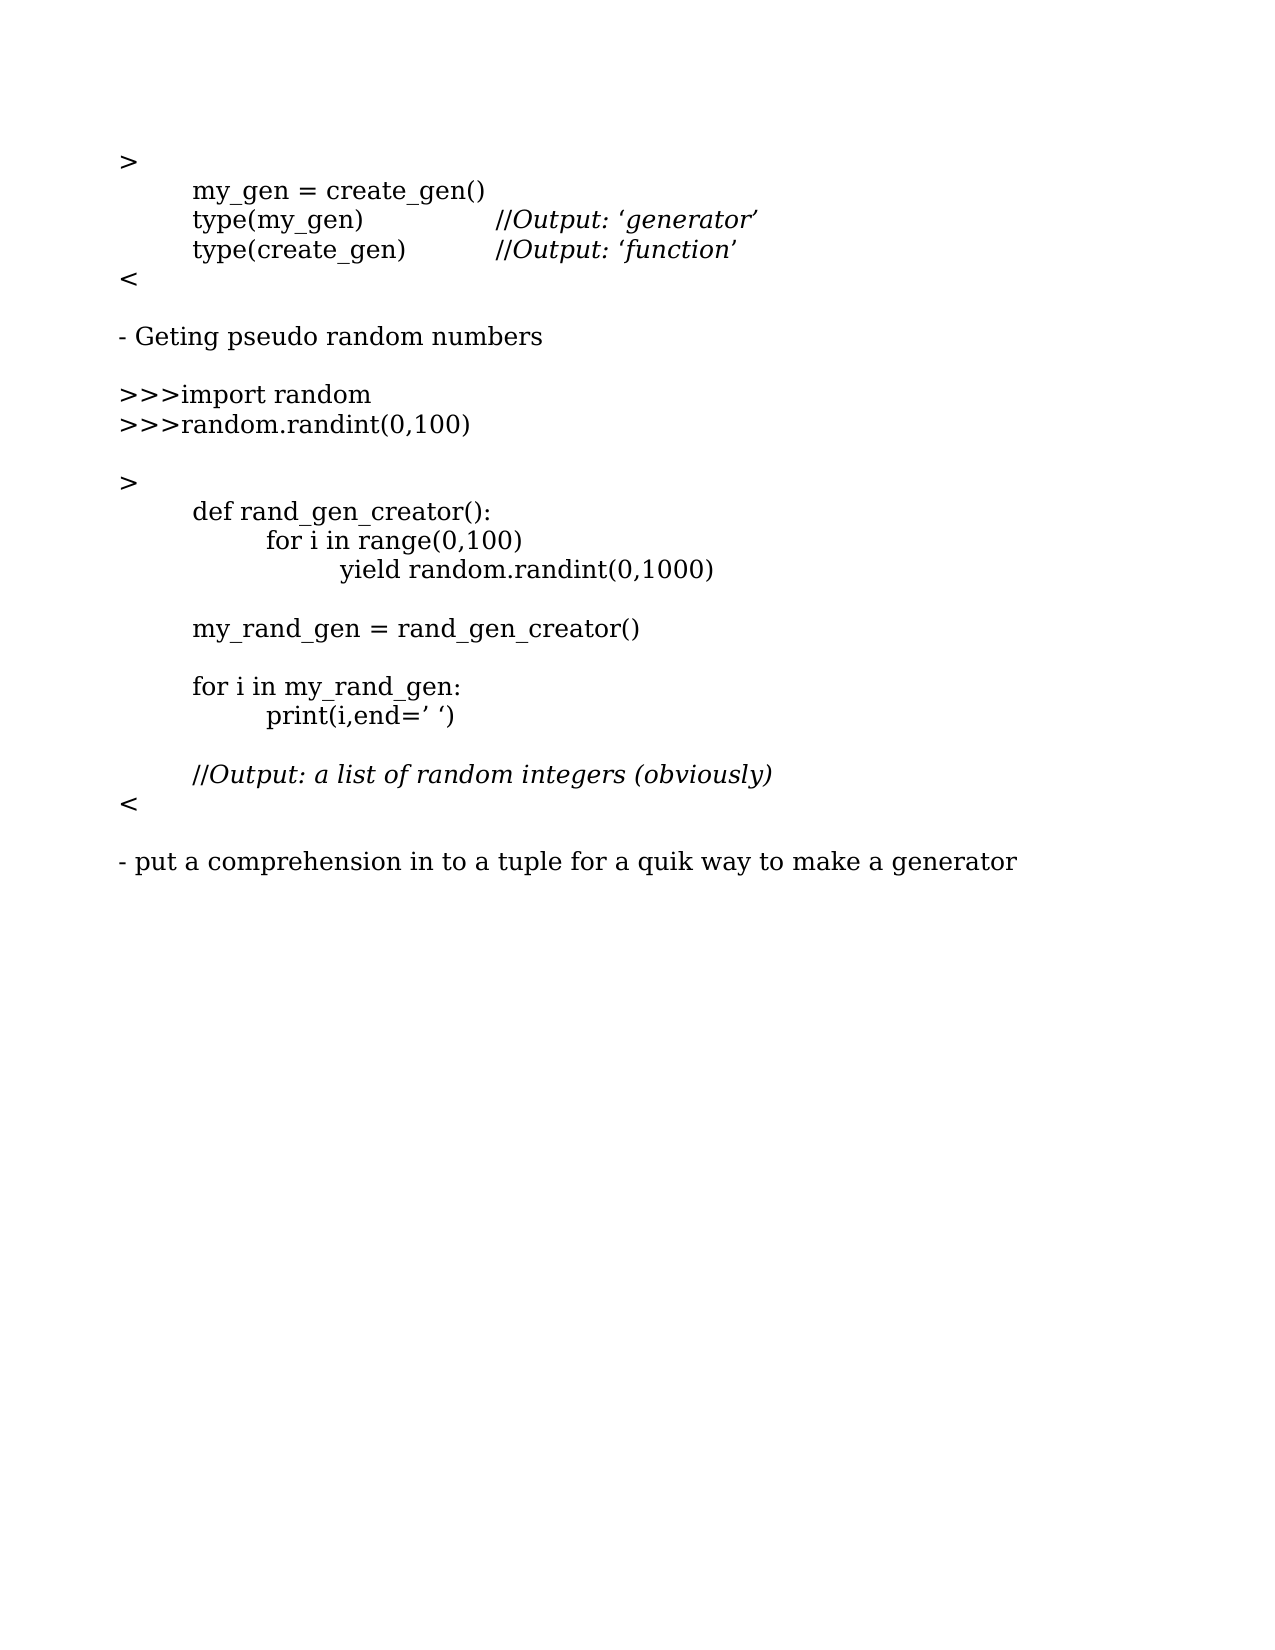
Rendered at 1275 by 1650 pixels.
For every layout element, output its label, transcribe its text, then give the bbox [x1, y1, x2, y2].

text type(create_gen) //Output: ‘function’ [118, 235, 1157, 264]
text > [118, 147, 1157, 176]
text > [118, 468, 1157, 497]
text >>>random.randint(0,100) [118, 410, 1157, 439]
text def rand_gen_creator(): [118, 497, 1157, 526]
text for i in my_rand_gen: [118, 672, 1157, 701]
text yield random.randint(0,1000) [118, 556, 1157, 585]
text //Output: a list of random integers (obviously) < [118, 760, 1157, 818]
text my_gen = create_gen() [118, 176, 1157, 206]
text >>>import random [118, 381, 1157, 410]
text my_rand_gen = rand_gen_creator() [118, 614, 1157, 643]
text - put a comprehension in to a tuple for a quik way to make a generator [118, 847, 1157, 876]
text < [118, 264, 1157, 293]
text for i in range(0,100) [118, 526, 1157, 556]
text - Geting pseudo random numbers [118, 322, 1157, 351]
text print(i,end=’ ‘) [118, 701, 1157, 731]
text type(my_gen) //Output: ‘generator’ [118, 206, 1157, 235]
